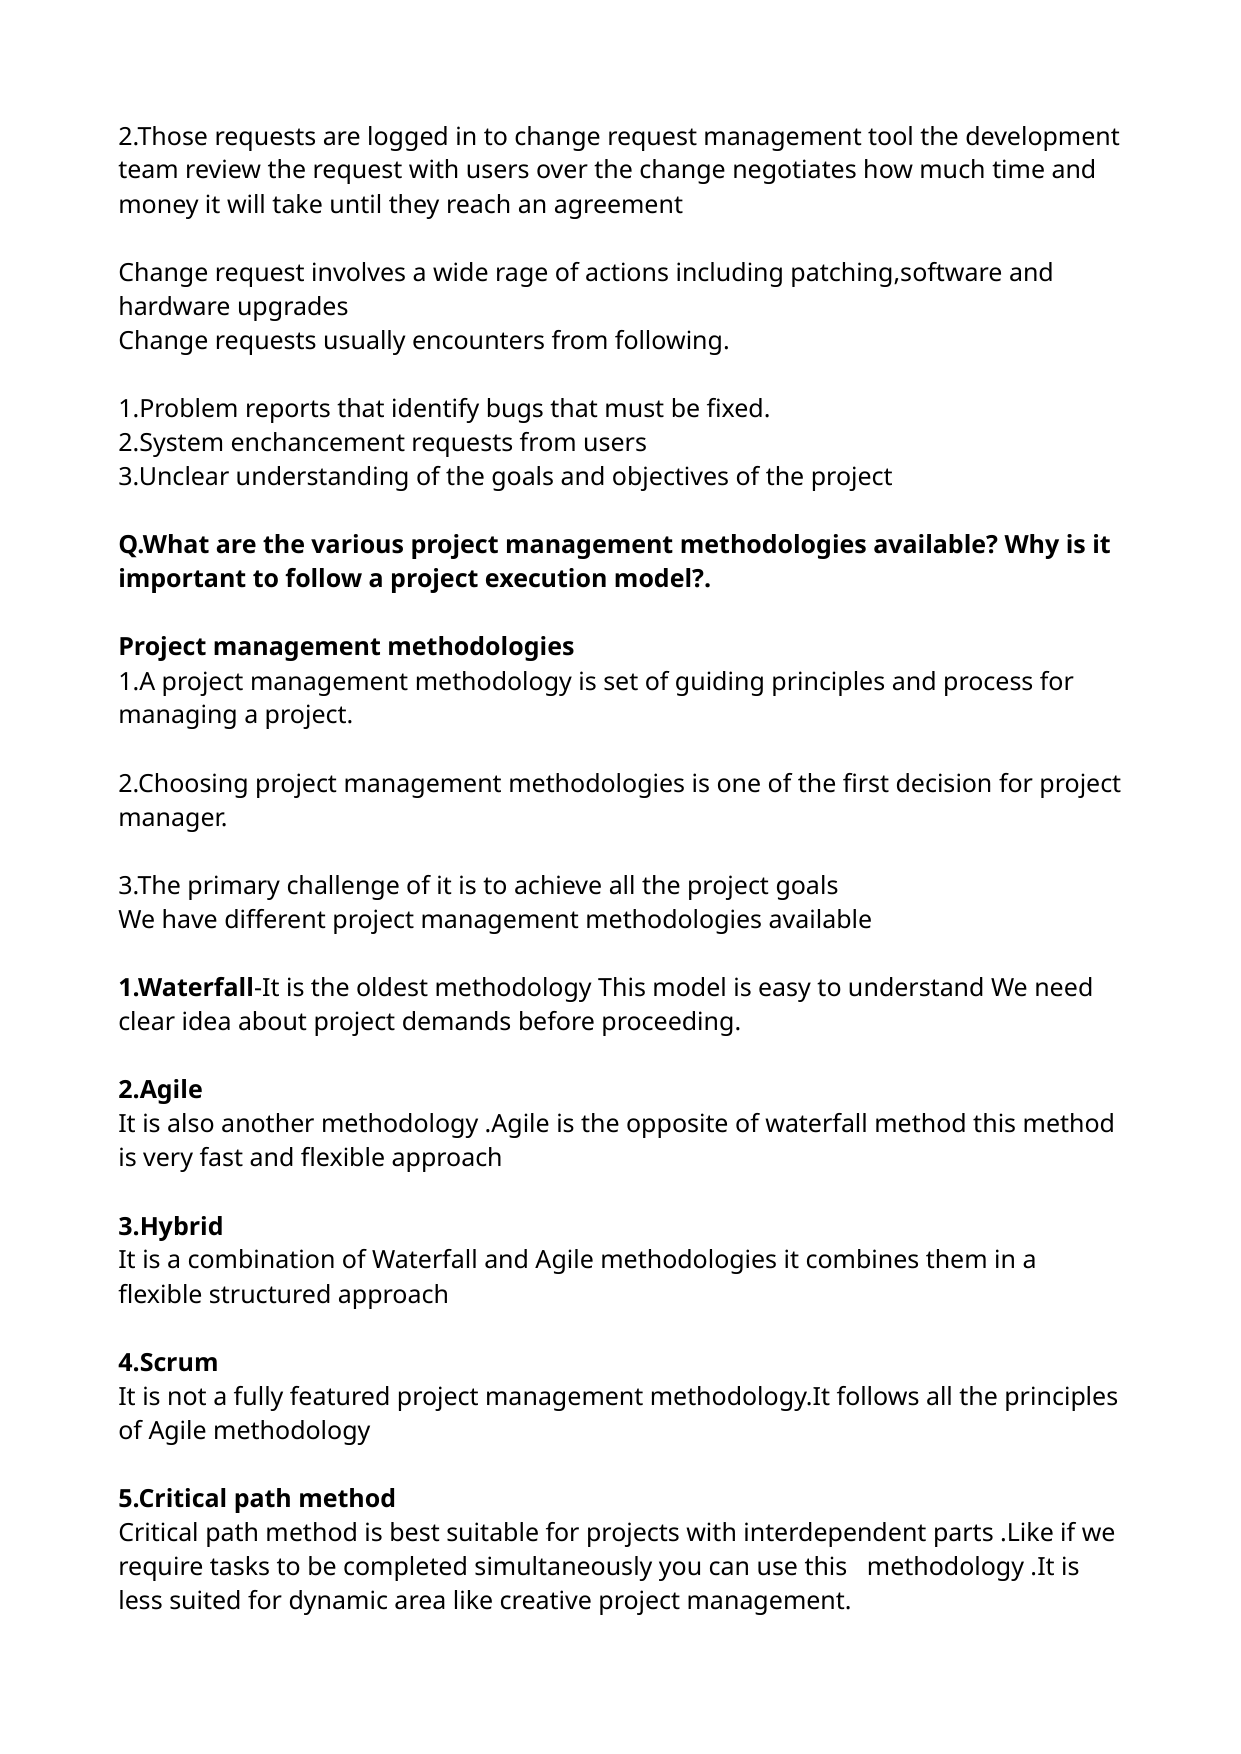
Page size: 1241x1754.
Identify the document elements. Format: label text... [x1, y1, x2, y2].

text 1.A project management methodology is set of guiding principles and process for managing a project. [118, 663, 1122, 731]
text 2.System enchancement requests from users [118, 425, 1122, 459]
text 3.Unclear understanding of the goals and objectives of the project [118, 459, 1122, 493]
text 1.Waterfall-It is the oldest methodology This model is easy to understand We need clear idea about project demands before proceeding. [118, 970, 1122, 1038]
text 3.Hybrid [118, 1208, 1122, 1242]
text 2.Choosing project management methodologies is one of the first decision for project manager. [118, 765, 1122, 833]
text Change requests usually encounters from following. [118, 322, 1122, 357]
text 3.The primary challenge of it is to achieve all the project goals [118, 867, 1122, 902]
text Q.What are the various project management methodologies available? Why is it important to follow a project execution model?. [118, 527, 1122, 595]
text Project management methodologies [118, 629, 1122, 663]
text Change request involves a wide rage of actions including patching,software and hardware upgrades [118, 254, 1122, 322]
text 5.Critical path method [118, 1481, 1122, 1515]
text 2.Those requests are logged in to change request management tool the development team review the request with users over the change negotiates how much time and money it will take until they reach an agreement [118, 118, 1122, 220]
text 1.Problem reports that identify bugs that must be fixed. [118, 391, 1122, 425]
text 4.Scrum [118, 1344, 1122, 1378]
text We have different project management methodologies available [118, 902, 1122, 936]
text It is not a fully featured project management methodology.It follows all the principles of Agile methodology [118, 1378, 1122, 1447]
text 2.Agile [118, 1072, 1122, 1106]
text Critical path method is best suitable for projects with interdependent parts .Like if we require tasks to be completed simultaneously you can use this methodology .It is less suited for dynamic area like creative project management. [118, 1515, 1122, 1617]
text It is a combination of Waterfall and Agile methodologies it combines them in a flexible structured approach [118, 1242, 1122, 1310]
text It is also another methodology .Agile is the opposite of waterfall method this method is very fast and flexible approach [118, 1106, 1122, 1174]
